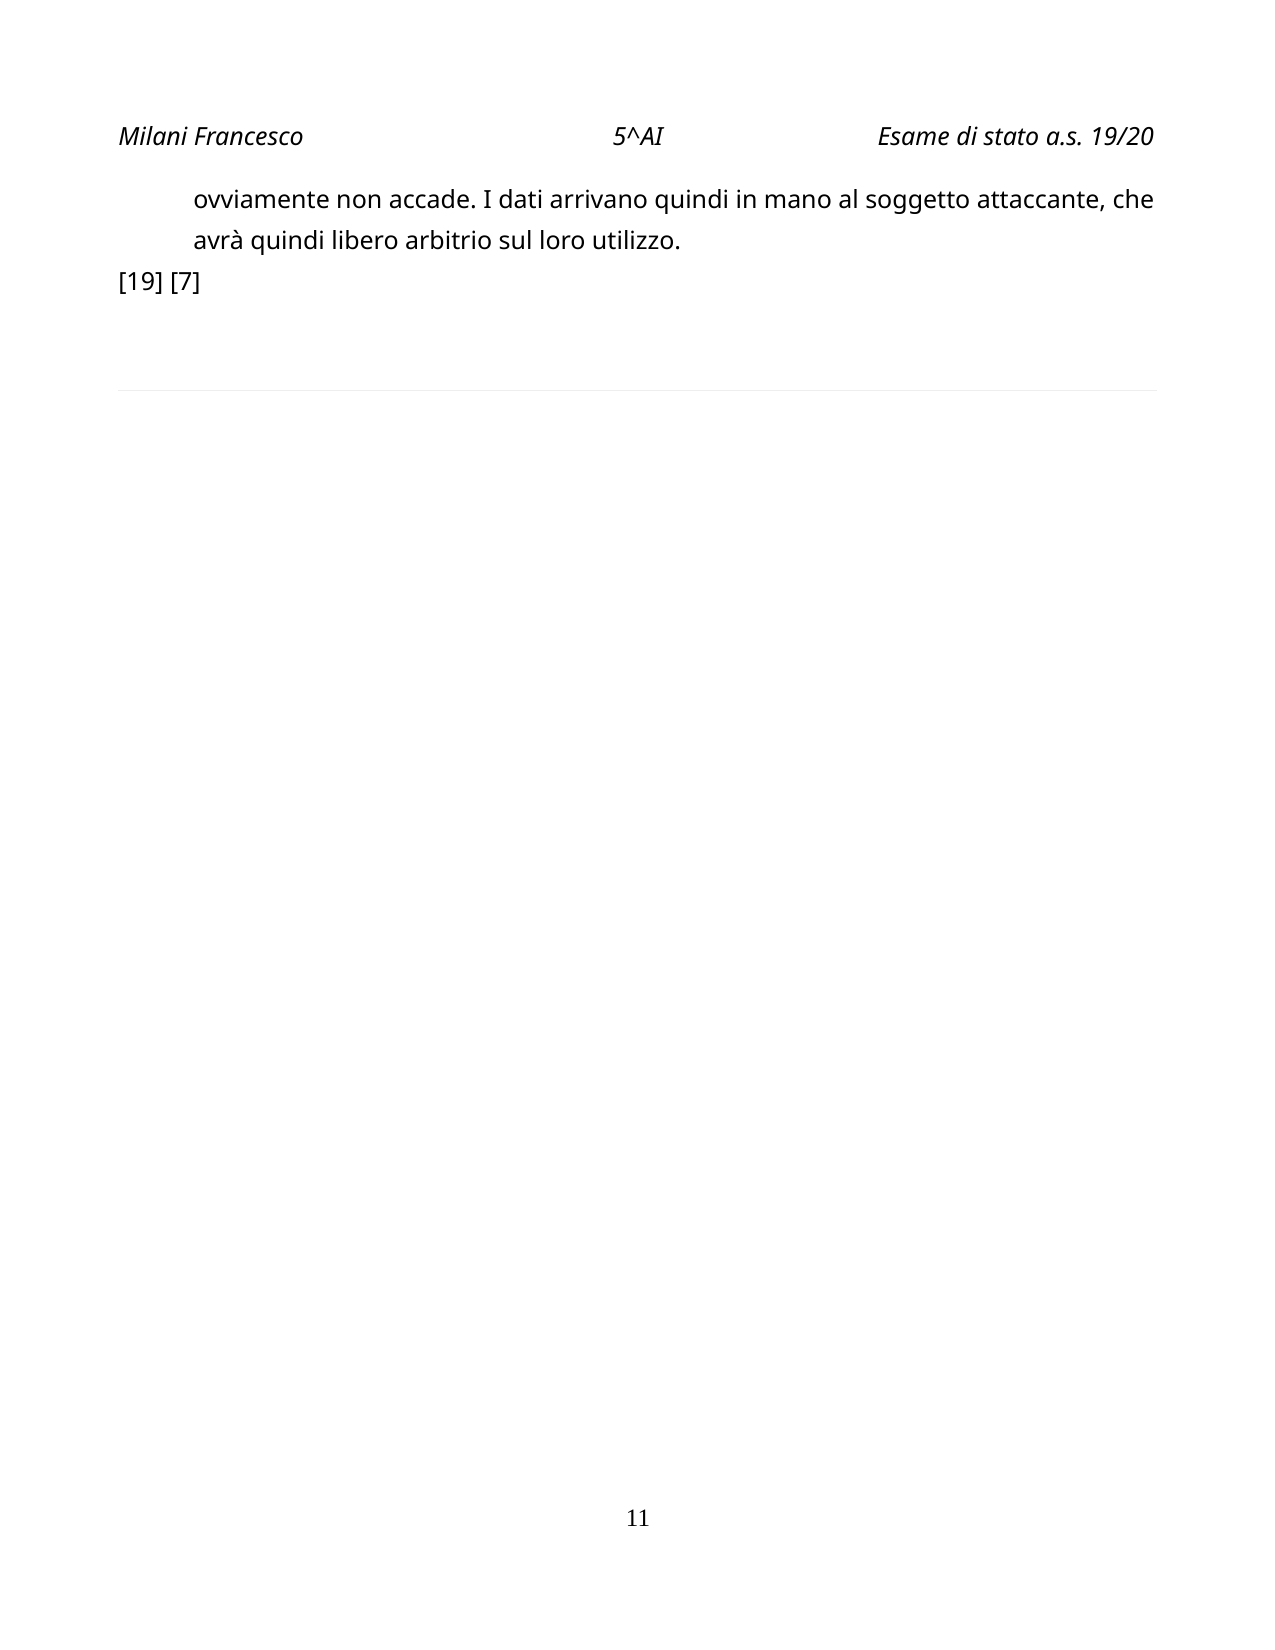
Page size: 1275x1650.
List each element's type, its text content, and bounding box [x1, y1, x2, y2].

list ovviamente non accade. I dati arrivano quindi in mano al soggetto attaccante, che avrà quindi libero arbitrio sul loro utilizzo. [156, 182, 1157, 257]
text [19] [7] [118, 263, 1157, 297]
